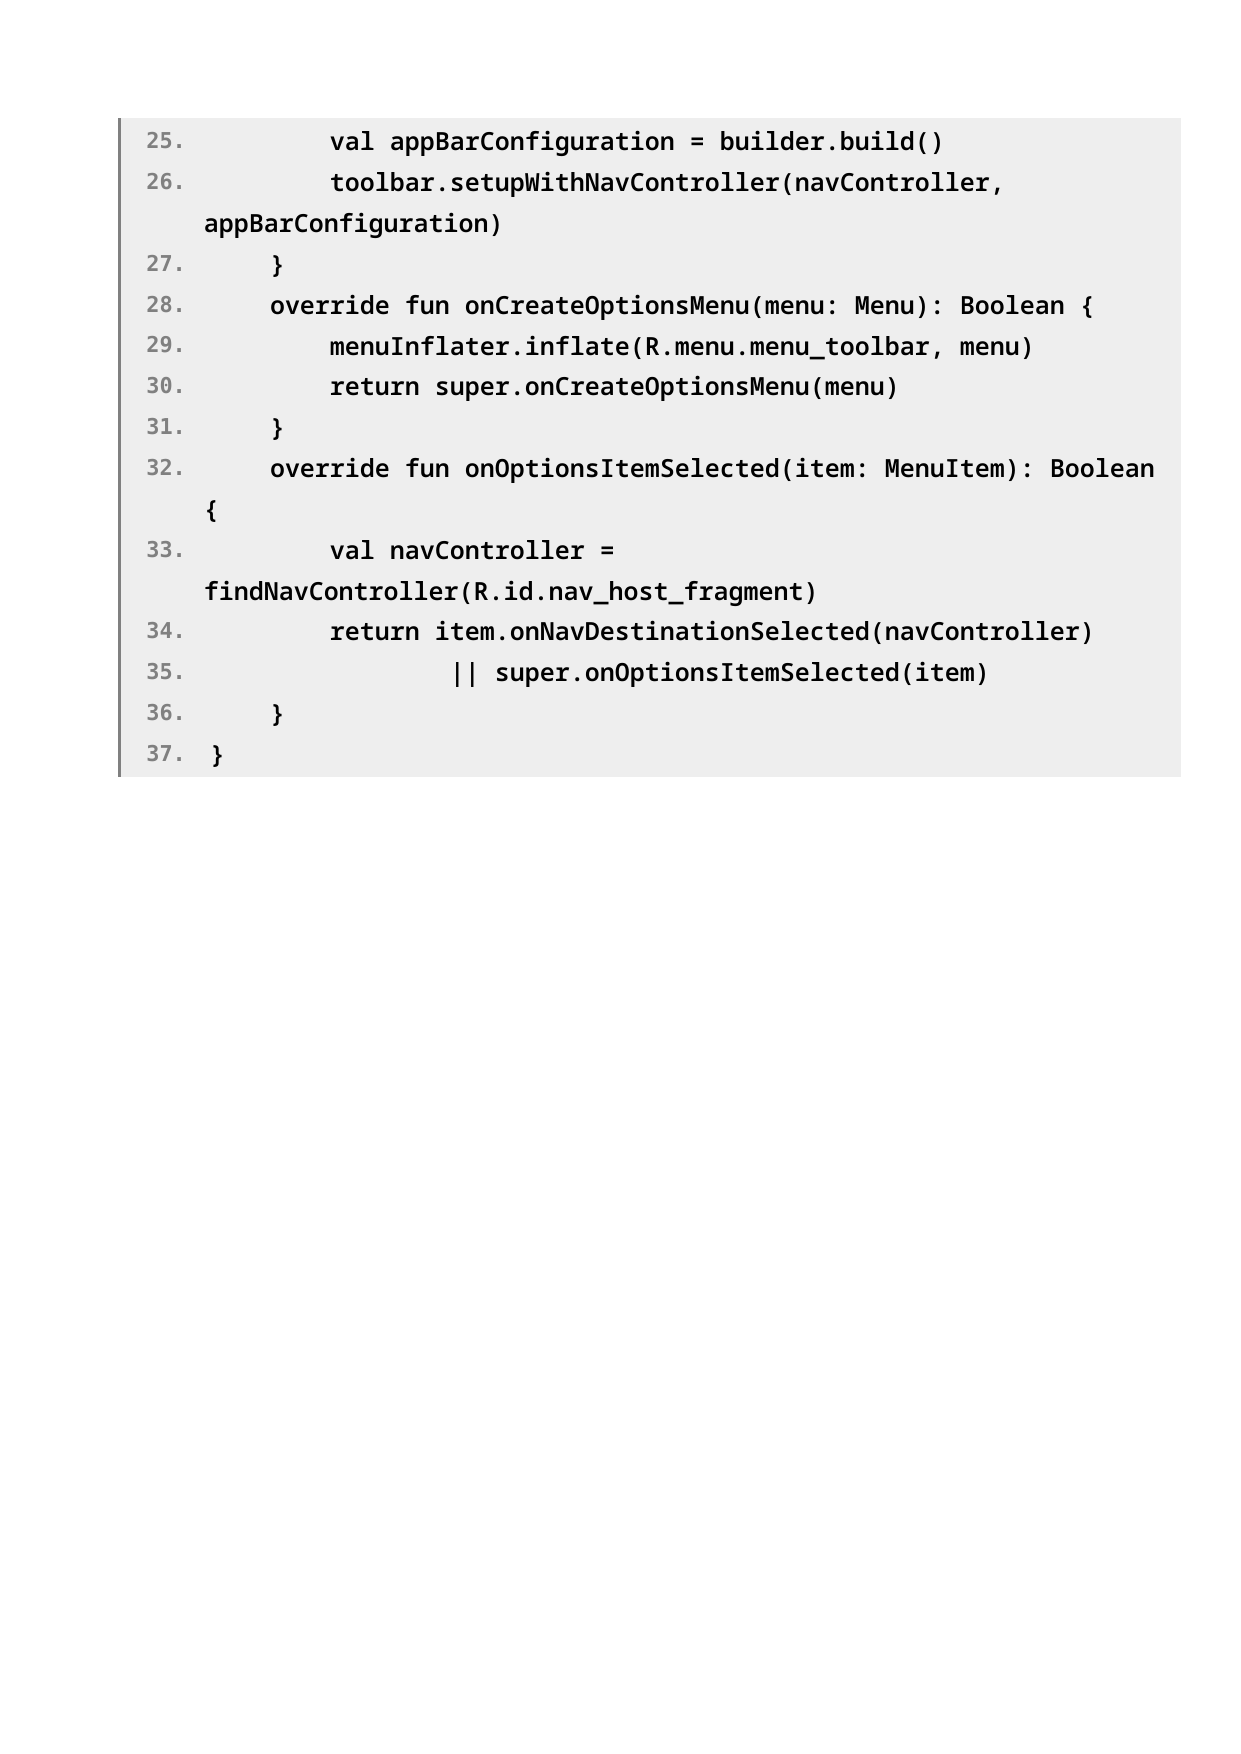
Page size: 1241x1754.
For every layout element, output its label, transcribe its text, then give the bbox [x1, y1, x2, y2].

list override fun onOptionsItemSelected(item: MenuItem): Boolean { [121, 445, 1181, 526]
list return super.onCreateOptionsMenu(menu) [121, 363, 1181, 403]
list toolbar.setupWithNavController(navController, appBarConfiguration) [121, 159, 1181, 240]
list } [121, 404, 1181, 444]
list return item.onNavDestinationSelected(navController) [121, 608, 1181, 648]
list } [121, 241, 1181, 281]
list val navController = findNavController(R.id.nav_host_fragment) [121, 526, 1181, 607]
list } [121, 690, 1181, 730]
list override fun onCreateOptionsMenu(menu: Menu): Boolean { [121, 281, 1181, 321]
list } [121, 731, 1181, 777]
list || super.onOptionsItemSelected(item) [121, 649, 1181, 689]
list menuInflater.inflate(R.menu.menu_toolbar, menu) [121, 322, 1181, 362]
list val appBarConfiguration = builder.build() [121, 118, 1181, 158]
